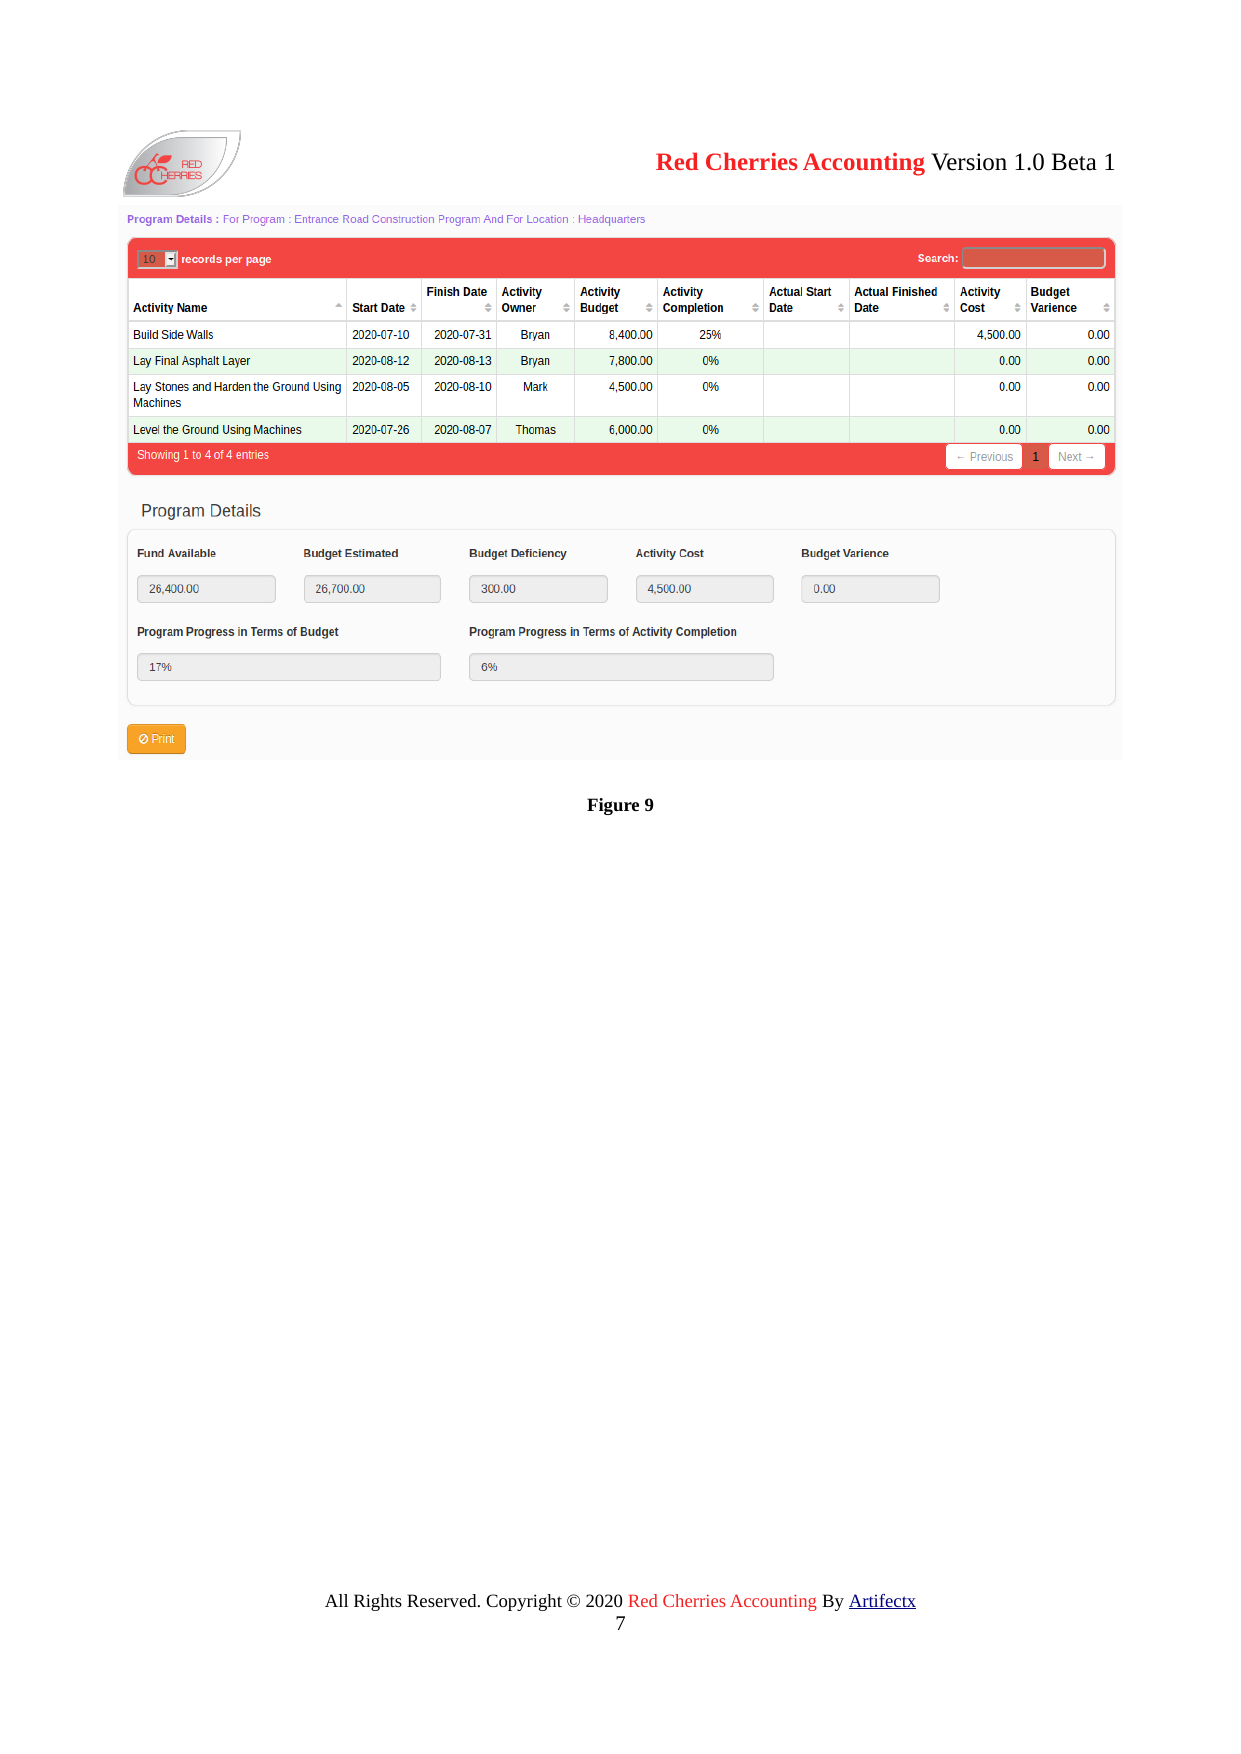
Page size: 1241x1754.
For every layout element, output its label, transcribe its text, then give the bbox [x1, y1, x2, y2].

picture [118, 205, 1123, 760]
picture [122, 129, 242, 198]
text Figure 9 [118, 794, 1122, 816]
